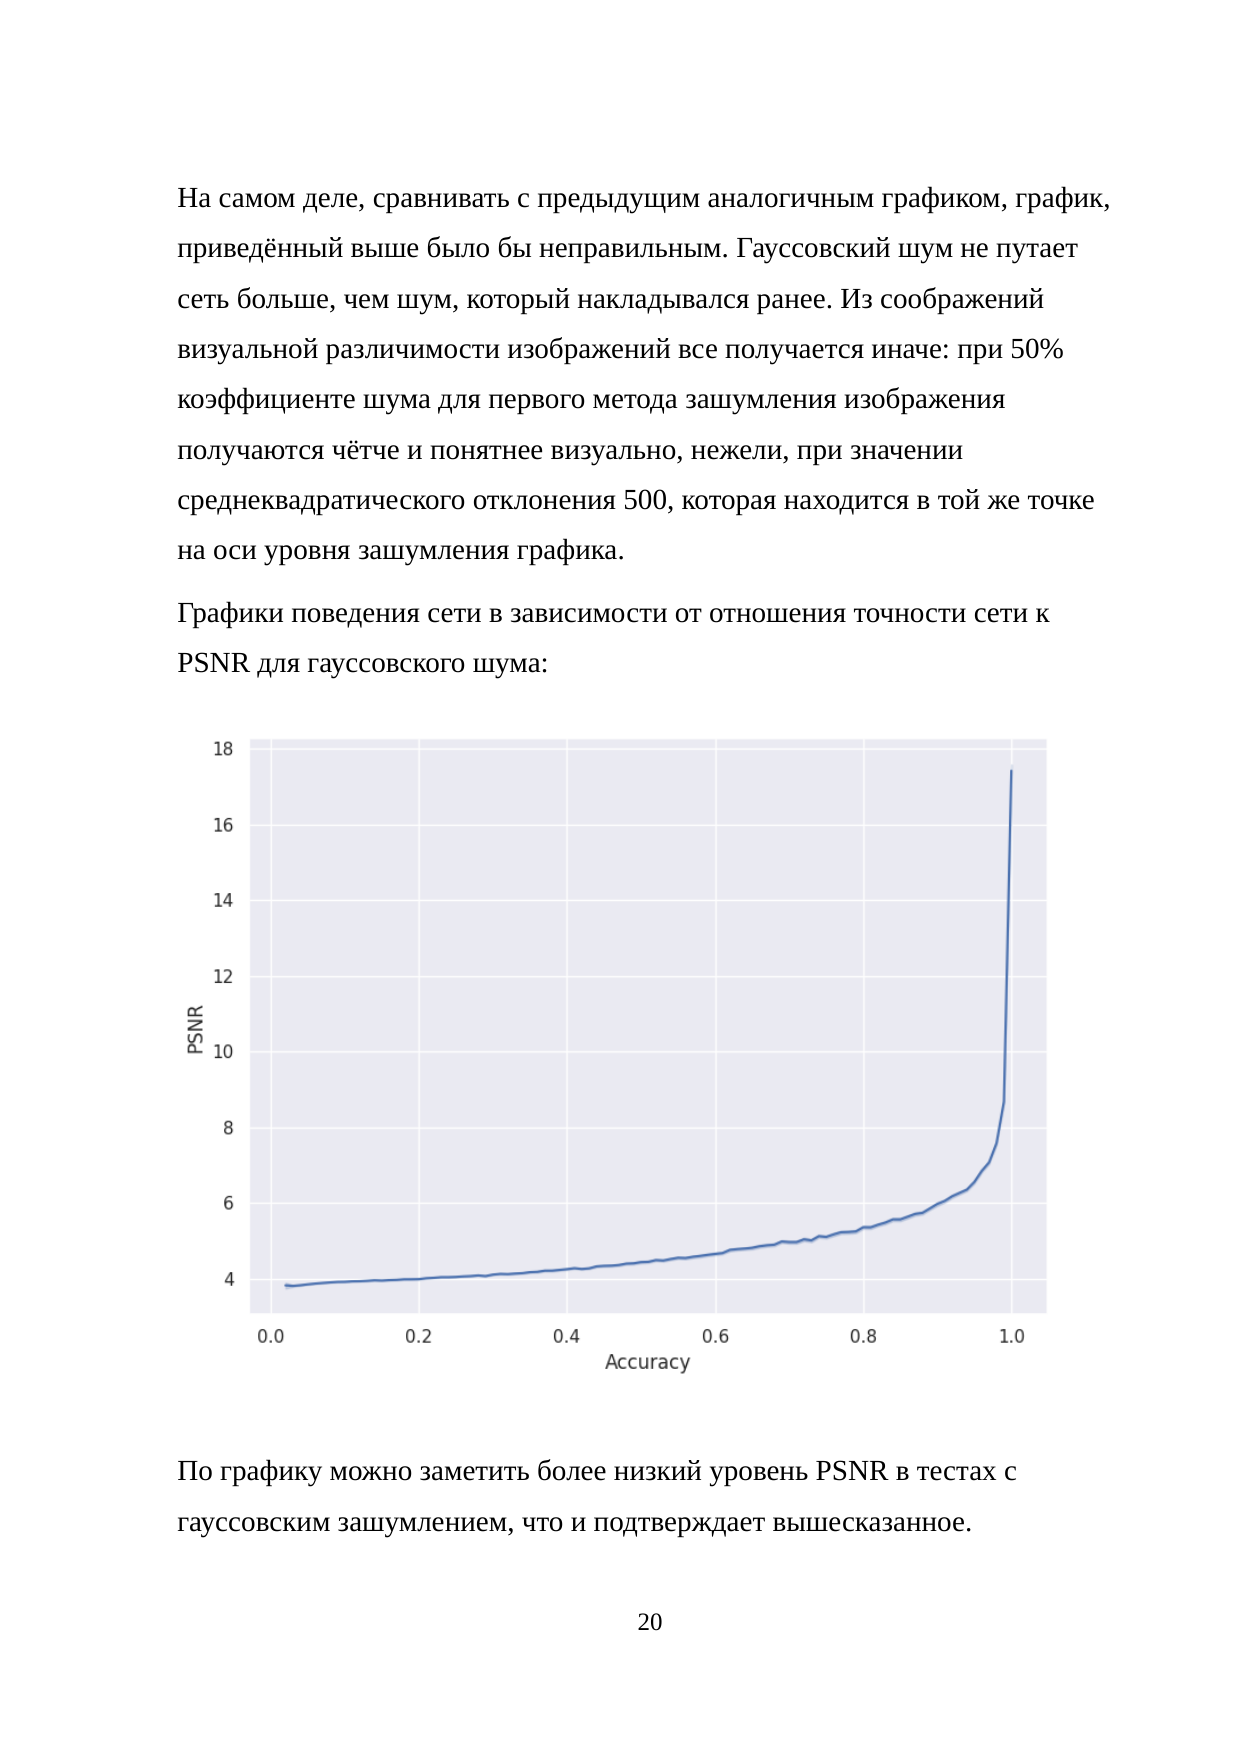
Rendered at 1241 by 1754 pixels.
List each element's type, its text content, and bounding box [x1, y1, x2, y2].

text Графики поведения сети в зависимости от отношения точности сети к PSNR для гауссовского шума: [177, 595, 1122, 678]
text По графику можно заметить более низкий уровень PSNR в тестах с гауссовским зашумлением, что и подтверждает вышесказанное. [177, 1453, 1122, 1537]
picture [165, 711, 1075, 1394]
text На самом деле, сравнивать с предыдущим аналогичным графиком, график, приведённый выше было бы неправильным. Гауссовский шум не путает сеть больше, чем шум, который накладывался ранее. Из соображений визуальной различимости изображений все получается иначе: при 50% коэффициенте шума для первого метода зашумления изображения получаются чётче и понятнее визуально, нежели, при значении среднеквадратического отклонения 500, которая находится в той же точке на оси уровня зашумления графика. [177, 180, 1122, 566]
